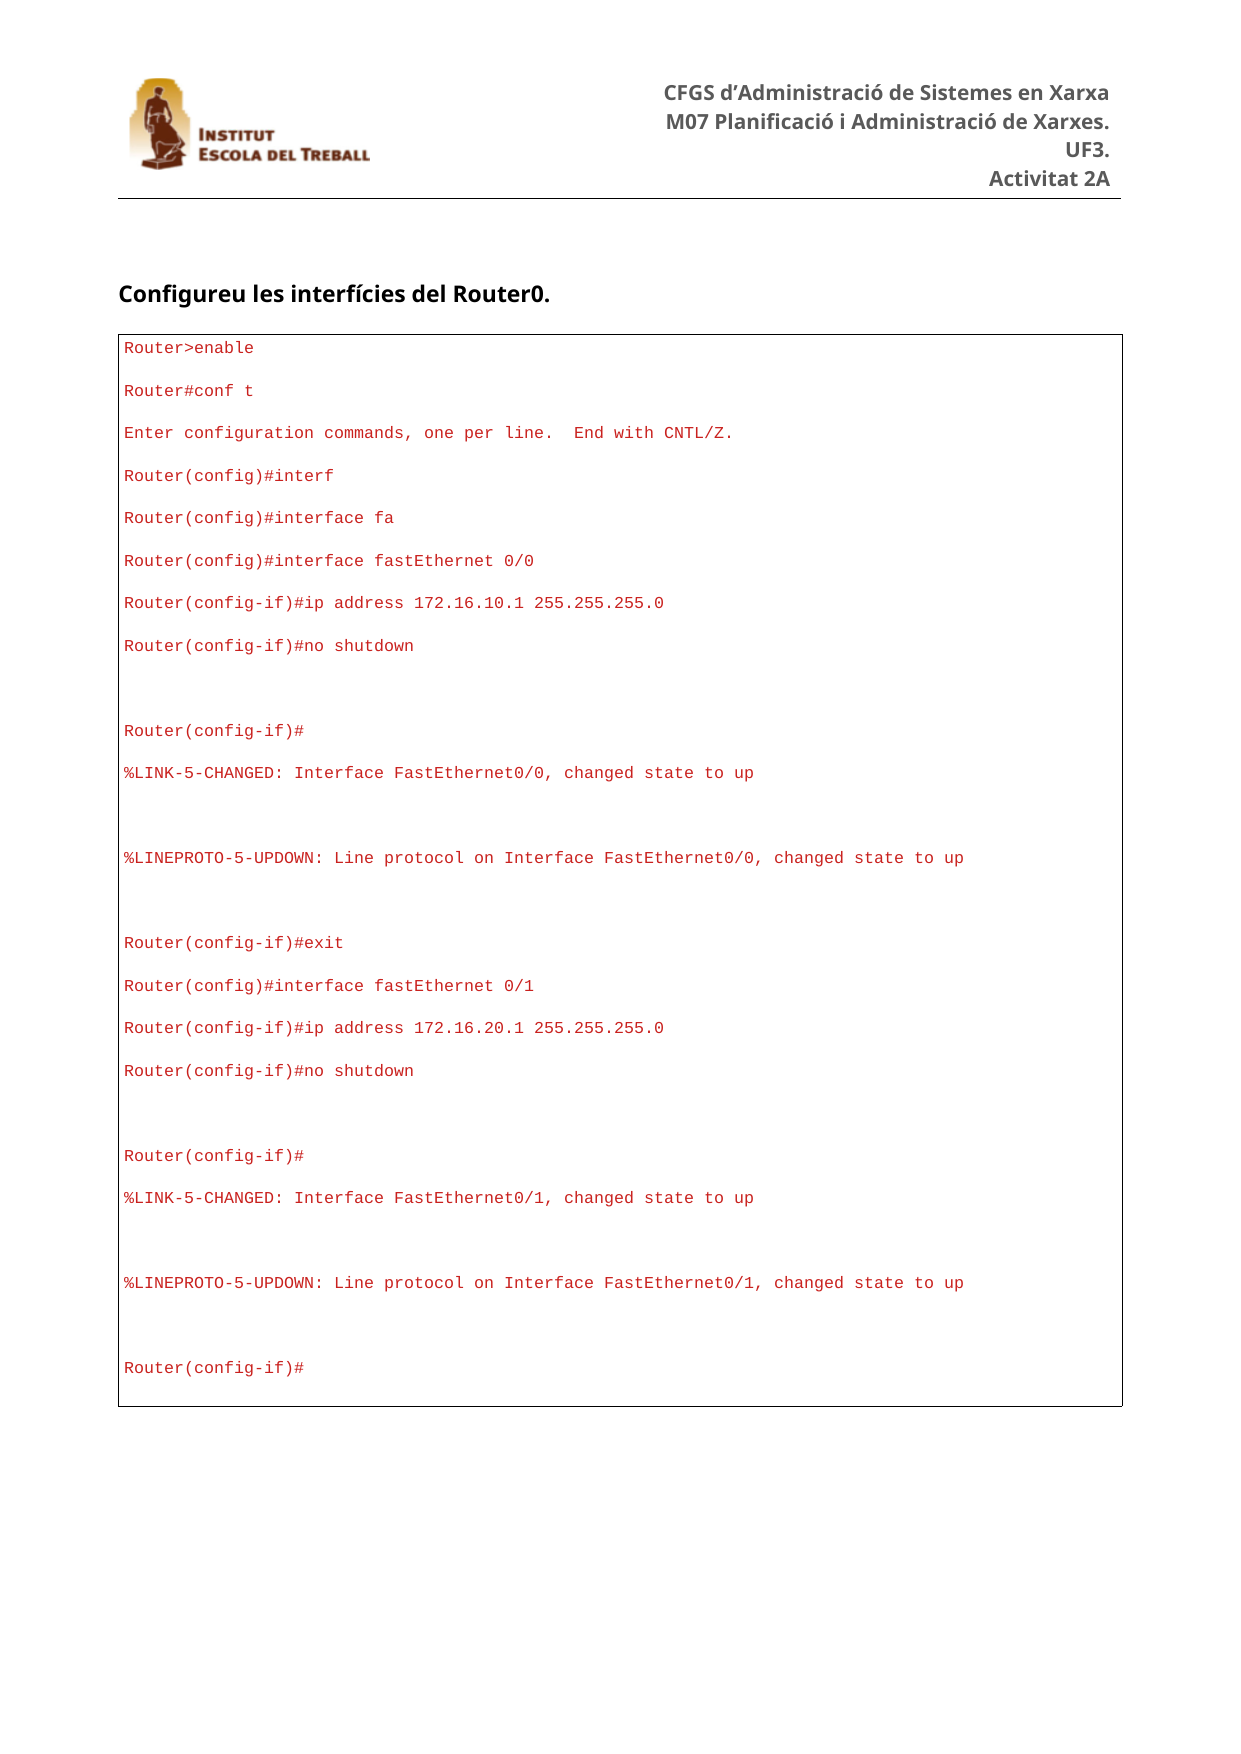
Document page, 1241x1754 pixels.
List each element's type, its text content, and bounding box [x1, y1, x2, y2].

text Configureu les interfı́cies del Router0. [118, 277, 1122, 309]
picture [129, 78, 370, 170]
table_header Router>enable Router#conf t Enter configuration commands, one per line. End with CNTL/Z. Router(config)#interf Router(config)#interface fa Router(config)#interface fastEthernet 0/0 Router(config-if)#ip address 172.16.10.1 255.255.255.0 Router(config-if)#no shutdown Router(config-if)# %LINK-5-CHANGED: Interface FastEthernet0/0, changed state to up %LINEPROTO-5-UPDOWN: Line protocol on Interface FastEthernet0/0, changed state to up Router(config-if)#exit Router(config)#interface fastEthernet 0/1 Router(config-if)#ip address 172.16.20.1 255.255.255.0 Router(config-if)#no shutdown Router(config-if)# %LINK-5-CHANGED: Interface FastEthernet0/1, changed state to up %LINEPROTO-5-UPDOWN: Line protocol on Interface FastEthernet0/1, changed state to up Router(config-if)# [119, 335, 1122, 1406]
